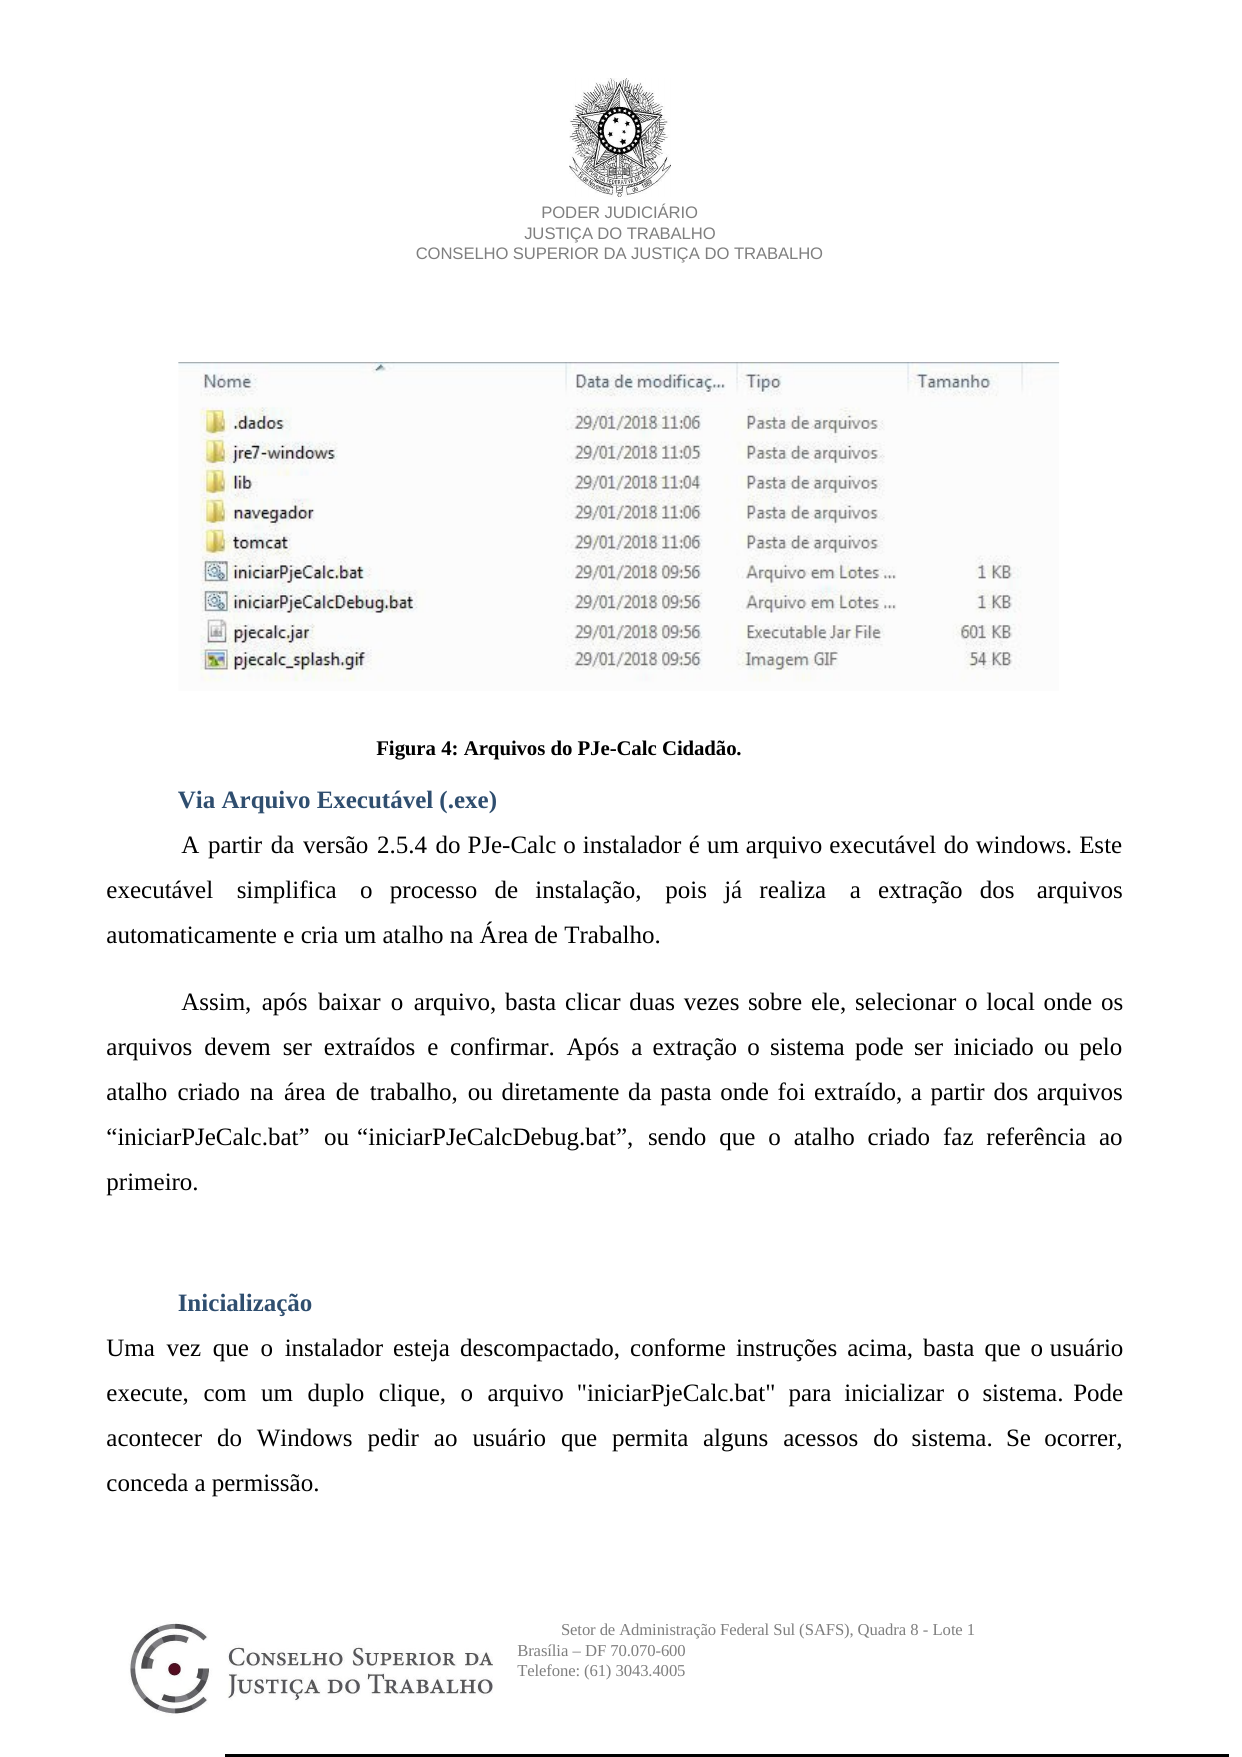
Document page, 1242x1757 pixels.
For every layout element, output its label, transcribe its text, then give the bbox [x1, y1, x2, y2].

subtitle Inicialização [178, 1288, 1135, 1317]
text Assim, após baixar o arquivo, basta clicar duas vezes sobre ele, selecionar o local onde os arquivos devem ser extraídos e confirmar. Após a extração o sistema pode ser iniciado ou pelo atalho criado na área de trabalho, ou diretamente da pasta onde foi extraído, a partir dos arquivos “iniciarPJeCalc.bat” ou “iniciarPJeCalcDebug.bat”, sendo que o atalho criado faz referência ao primeiro. [106, 987, 1123, 1196]
text A partir da versão 2.5.4 do PJe-Calc o instalador é um arquivo executável do windows. Este executável simplifica o processo de instalação, pois já realiza a extração dos arquivos automaticamente e cria um atalho na Área de Trabalho. [106, 830, 1123, 949]
text Figura 4: Arquivos do PJe-Calc Cidadão. [376, 736, 1135, 760]
text Uma vez que o instalador esteja descompactado, conforme instruções acima, basta que o usuário execute, com um duplo clique, o arquivo "iniciarPjeCalc.bat" para inicializar o sistema. Pode acontecer do Windows pedir ao usuário que permita alguns acessos do sistema. Se ocorrer, conceda a permissão. [106, 1333, 1123, 1497]
subtitle Via Arquivo Executável (.exe) [178, 785, 1135, 814]
